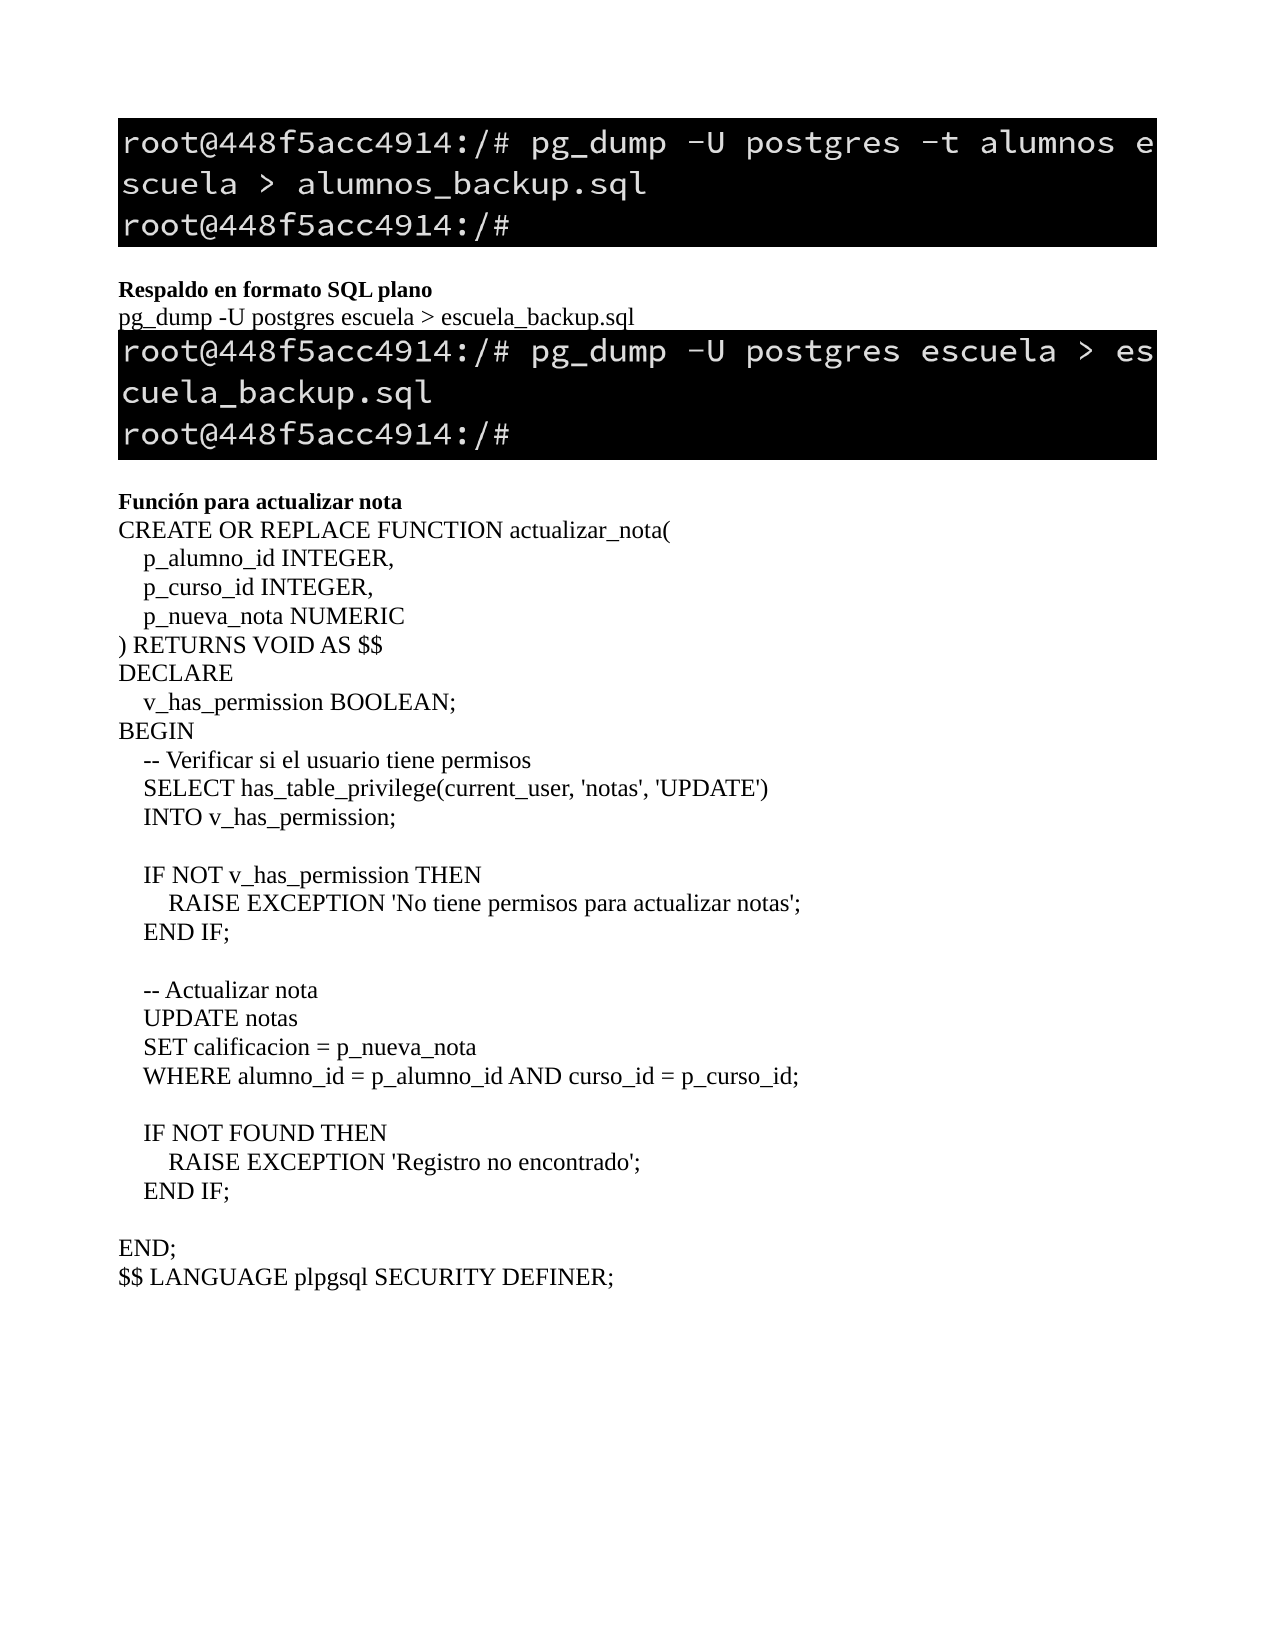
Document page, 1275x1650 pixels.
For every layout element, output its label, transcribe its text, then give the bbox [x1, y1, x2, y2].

text END; [118, 1233, 1157, 1262]
text CREATE OR REPLACE FUNCTION actualizar_nota( [118, 515, 1157, 543]
text p_nueva_nota NUMERIC [118, 601, 1157, 630]
text v_has_permission BOOLEAN; [118, 687, 1157, 716]
text $$ LANGUAGE plpgsql SECURITY DEFINER; [118, 1262, 1157, 1291]
text -- Actualizar nota [118, 975, 1157, 1003]
text SELECT has_table_privilege(current_user, 'notas', 'UPDATE') [118, 773, 1157, 802]
text Respaldo en formato SQL plano [118, 276, 1157, 302]
text ) RETURNS VOID AS $$ [118, 630, 1157, 658]
text END IF; [118, 1176, 1157, 1205]
picture [118, 118, 1157, 247]
text UPDATE notas [118, 1003, 1157, 1032]
text INTO v_has_permission; [118, 802, 1157, 831]
text RAISE EXCEPTION 'No tiene permisos para actualizar notas'; [118, 888, 1157, 917]
picture [118, 330, 1157, 460]
text p_alumno_id INTEGER, [118, 543, 1157, 572]
text END IF; [118, 917, 1157, 946]
text BEGIN [118, 716, 1157, 745]
text pg_dump -U postgres escuela > escuela_backup.sql [118, 302, 1157, 330]
text IF NOT FOUND THEN [118, 1118, 1157, 1147]
text RAISE EXCEPTION 'Registro no encontrado'; [118, 1147, 1157, 1176]
text SET calificacion = p_nueva_nota [118, 1032, 1157, 1061]
text Función para actualizar nota [118, 488, 1157, 515]
text p_curso_id INTEGER, [118, 572, 1157, 601]
text WHERE alumno_id = p_alumno_id AND curso_id = p_curso_id; [118, 1061, 1157, 1090]
text DECLARE [118, 658, 1157, 687]
text IF NOT v_has_permission THEN [118, 860, 1157, 888]
text -- Verificar si el usuario tiene permisos [118, 745, 1157, 773]
